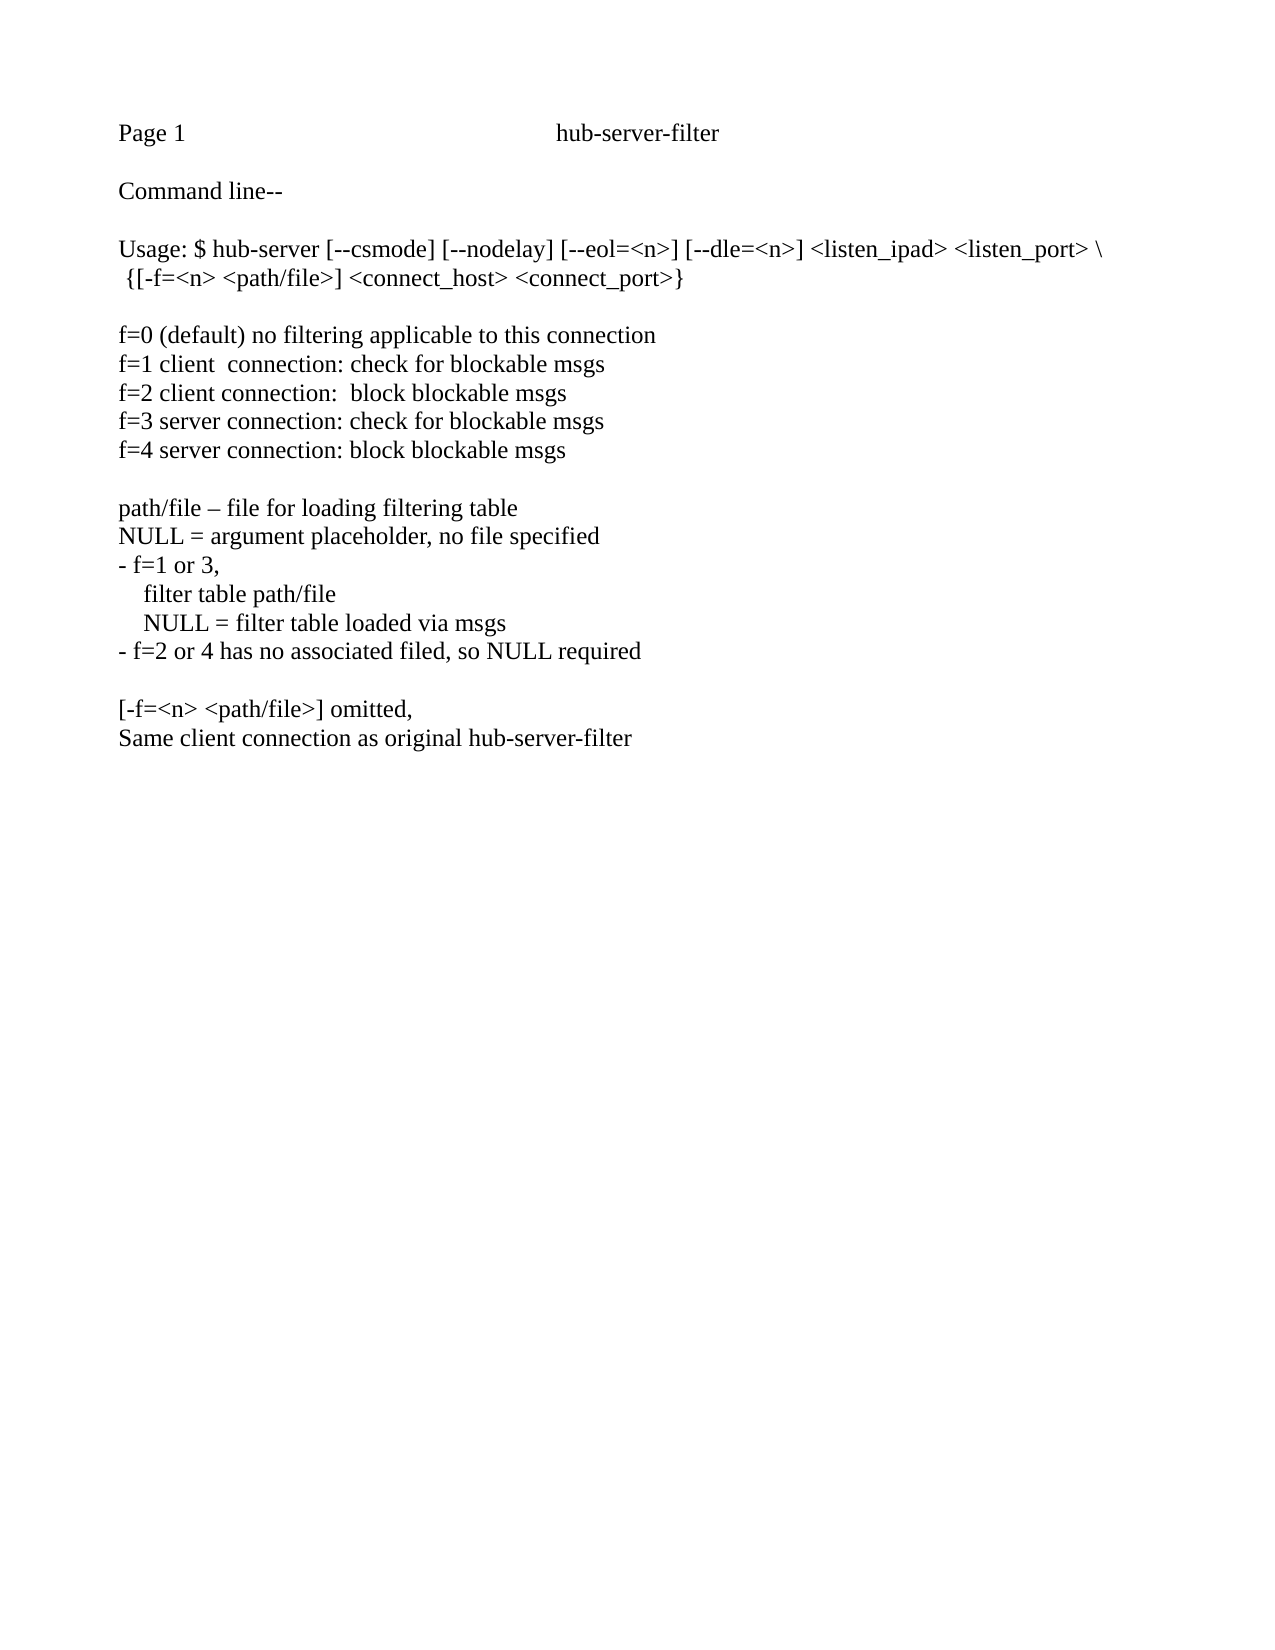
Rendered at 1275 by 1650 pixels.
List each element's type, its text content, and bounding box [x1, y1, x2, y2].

text NULL = argument placeholder, no file specified [118, 521, 1157, 550]
text - f=2 or 4 has no associated filed, so NULL required [118, 636, 1157, 665]
text Usage: $ hub-server [--csmode] [--nodelay] [--eol=<n>] [--dle=<n>] <listen_ipad> <listen_port> \ [118, 234, 1157, 263]
text f=1 client connection: check for blockable msgs [118, 349, 1157, 378]
text filter table path/file [118, 579, 1157, 608]
text - f=1 or 3, [118, 550, 1157, 579]
text path/file – file for loading filtering table [118, 493, 1157, 521]
text Same client connection as original hub-server-filter [118, 723, 1157, 751]
text Command line-- [118, 176, 1157, 205]
text {[-f=<n> <path/file>] <connect_host> <connect_port>} [118, 263, 1157, 291]
text f=3 server connection: check for blockable msgs [118, 406, 1157, 435]
text f=2 client connection: block blockable msgs [118, 378, 1157, 406]
text NULL = filter table loaded via msgs [118, 608, 1157, 636]
text f=0 (default) no filtering applicable to this connection [118, 320, 1157, 349]
text f=4 server connection: block blockable msgs [118, 435, 1157, 464]
text [-f=<n> <path/file>] omitted, [118, 694, 1157, 723]
